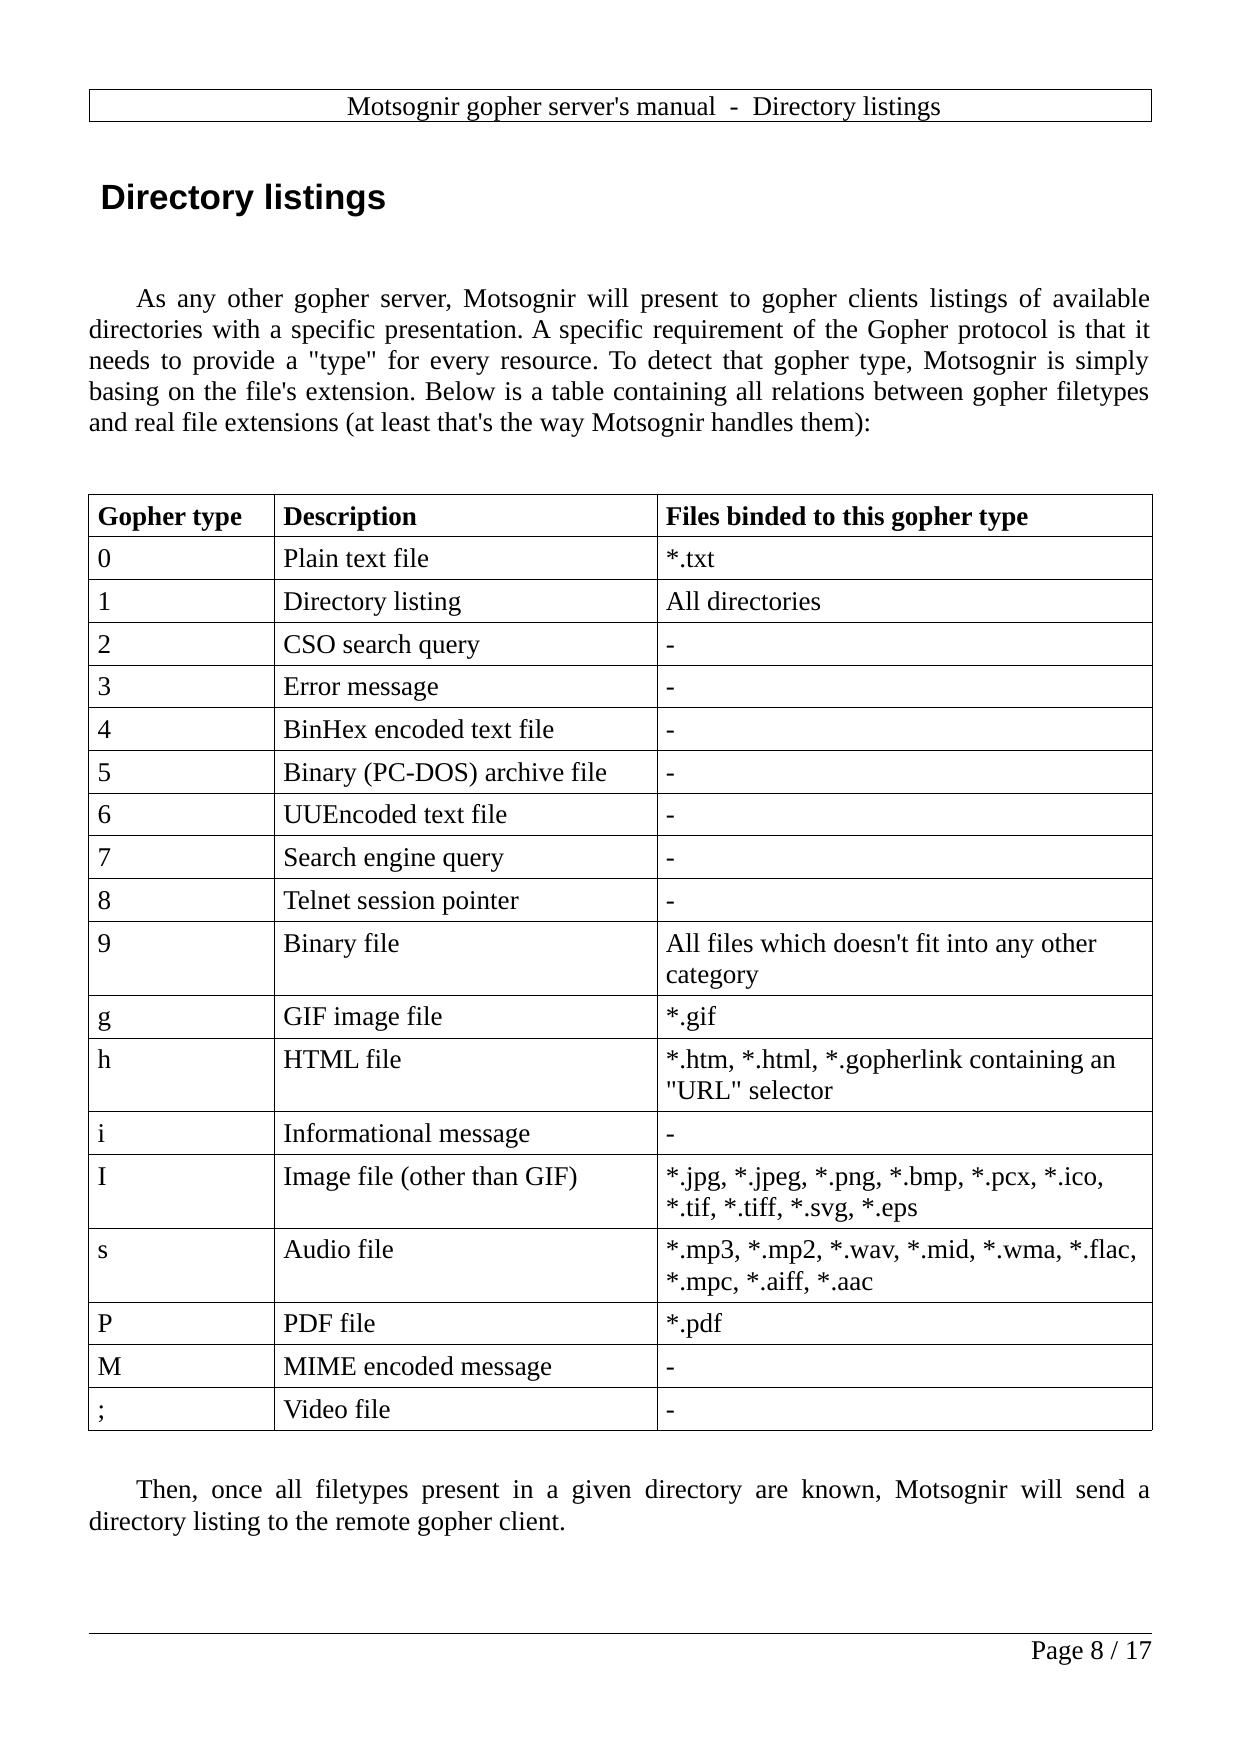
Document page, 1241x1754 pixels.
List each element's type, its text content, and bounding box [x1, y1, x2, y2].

table_cell - [658, 666, 1152, 707]
table_cell - [658, 751, 1152, 793]
table_cell g [89, 996, 274, 1037]
table_cell Image file (other than GIF) [275, 1155, 657, 1228]
table_cell - [658, 836, 1152, 878]
table_cell P [89, 1303, 274, 1344]
table_cell - [658, 623, 1152, 664]
table_cell 4 [89, 708, 274, 750]
table_cell ; [89, 1388, 274, 1430]
table_cell I [89, 1155, 274, 1228]
table_cell *.txt [658, 537, 1152, 579]
table_cell M [89, 1345, 274, 1387]
table_cell 0 [89, 537, 274, 579]
table_cell 9 [89, 922, 274, 995]
table_cell - [658, 1388, 1152, 1430]
text Then, once all filetypes present in a given directory are known, Motsognir will send a directory listing to the remote gopher client. [88, 1473, 1152, 1536]
table_cell Binary file [275, 922, 657, 995]
table_header Files binded to this gopher type [658, 495, 1152, 536]
table_cell Audio file [275, 1229, 657, 1302]
table_cell - [658, 1345, 1152, 1387]
text As any other gopher server, Motsognir will present to gopher clients listings of available directories with a specific presentation. A specific requirement of the Gopher protocol is that it needs to provide a "type" for every resource. To detect that gopher type, Motsognir is simply basing on the file's extension. Below is a table containing all relations between gopher filetypes and real file extensions (at least that's the way Motsognir handles them): [88, 282, 1152, 438]
table_cell h [89, 1039, 274, 1111]
table_cell s [89, 1229, 274, 1302]
table_cell *.htm, *.html, *.gopherlink containing an "URL" selector [658, 1039, 1152, 1111]
table_cell Informational message [275, 1112, 657, 1154]
table_cell CSO search query [275, 623, 657, 664]
subtitle Directory listings [100, 177, 1152, 217]
table_cell 7 [89, 836, 274, 878]
table_cell Search engine query [275, 836, 657, 878]
table_cell - [658, 794, 1152, 835]
table_cell Telnet session pointer [275, 879, 657, 921]
table_cell MIME encoded message [275, 1345, 657, 1387]
table_cell HTML file [275, 1039, 657, 1111]
table_cell PDF file [275, 1303, 657, 1344]
table_cell 1 [89, 580, 274, 622]
table_cell 2 [89, 623, 274, 664]
table_cell i [89, 1112, 274, 1154]
table_cell Plain text file [275, 537, 657, 579]
table_cell BinHex encoded text file [275, 708, 657, 750]
table_cell *.mp3, *.mp2, *.wav, *.mid, *.wma, *.flac, *.mpc, *.aiff, *.aac [658, 1229, 1152, 1302]
table_cell GIF image file [275, 996, 657, 1037]
table_cell UUEncoded text file [275, 794, 657, 835]
table_header Gopher type [89, 495, 274, 536]
table_cell 6 [89, 794, 274, 835]
table_cell - [658, 708, 1152, 750]
table_cell 3 [89, 666, 274, 707]
table_cell *.pdf [658, 1303, 1152, 1344]
table_cell *.gif [658, 996, 1152, 1037]
table_cell All directories [658, 580, 1152, 622]
table_cell Directory listing [275, 580, 657, 622]
table_cell All files which doesn't fit into any other category [658, 922, 1152, 995]
table_header Description [275, 495, 657, 536]
table_cell *.jpg, *.jpeg, *.png, *.bmp, *.pcx, *.ico, *.tif, *.tiff, *.svg, *.eps [658, 1155, 1152, 1228]
table_cell 5 [89, 751, 274, 793]
table_cell Binary (PC-DOS) archive file [275, 751, 657, 793]
table_cell Error message [275, 666, 657, 707]
table_cell - [658, 879, 1152, 921]
table_cell 8 [89, 879, 274, 921]
table_cell Video file [275, 1388, 657, 1430]
table_cell - [658, 1112, 1152, 1154]
